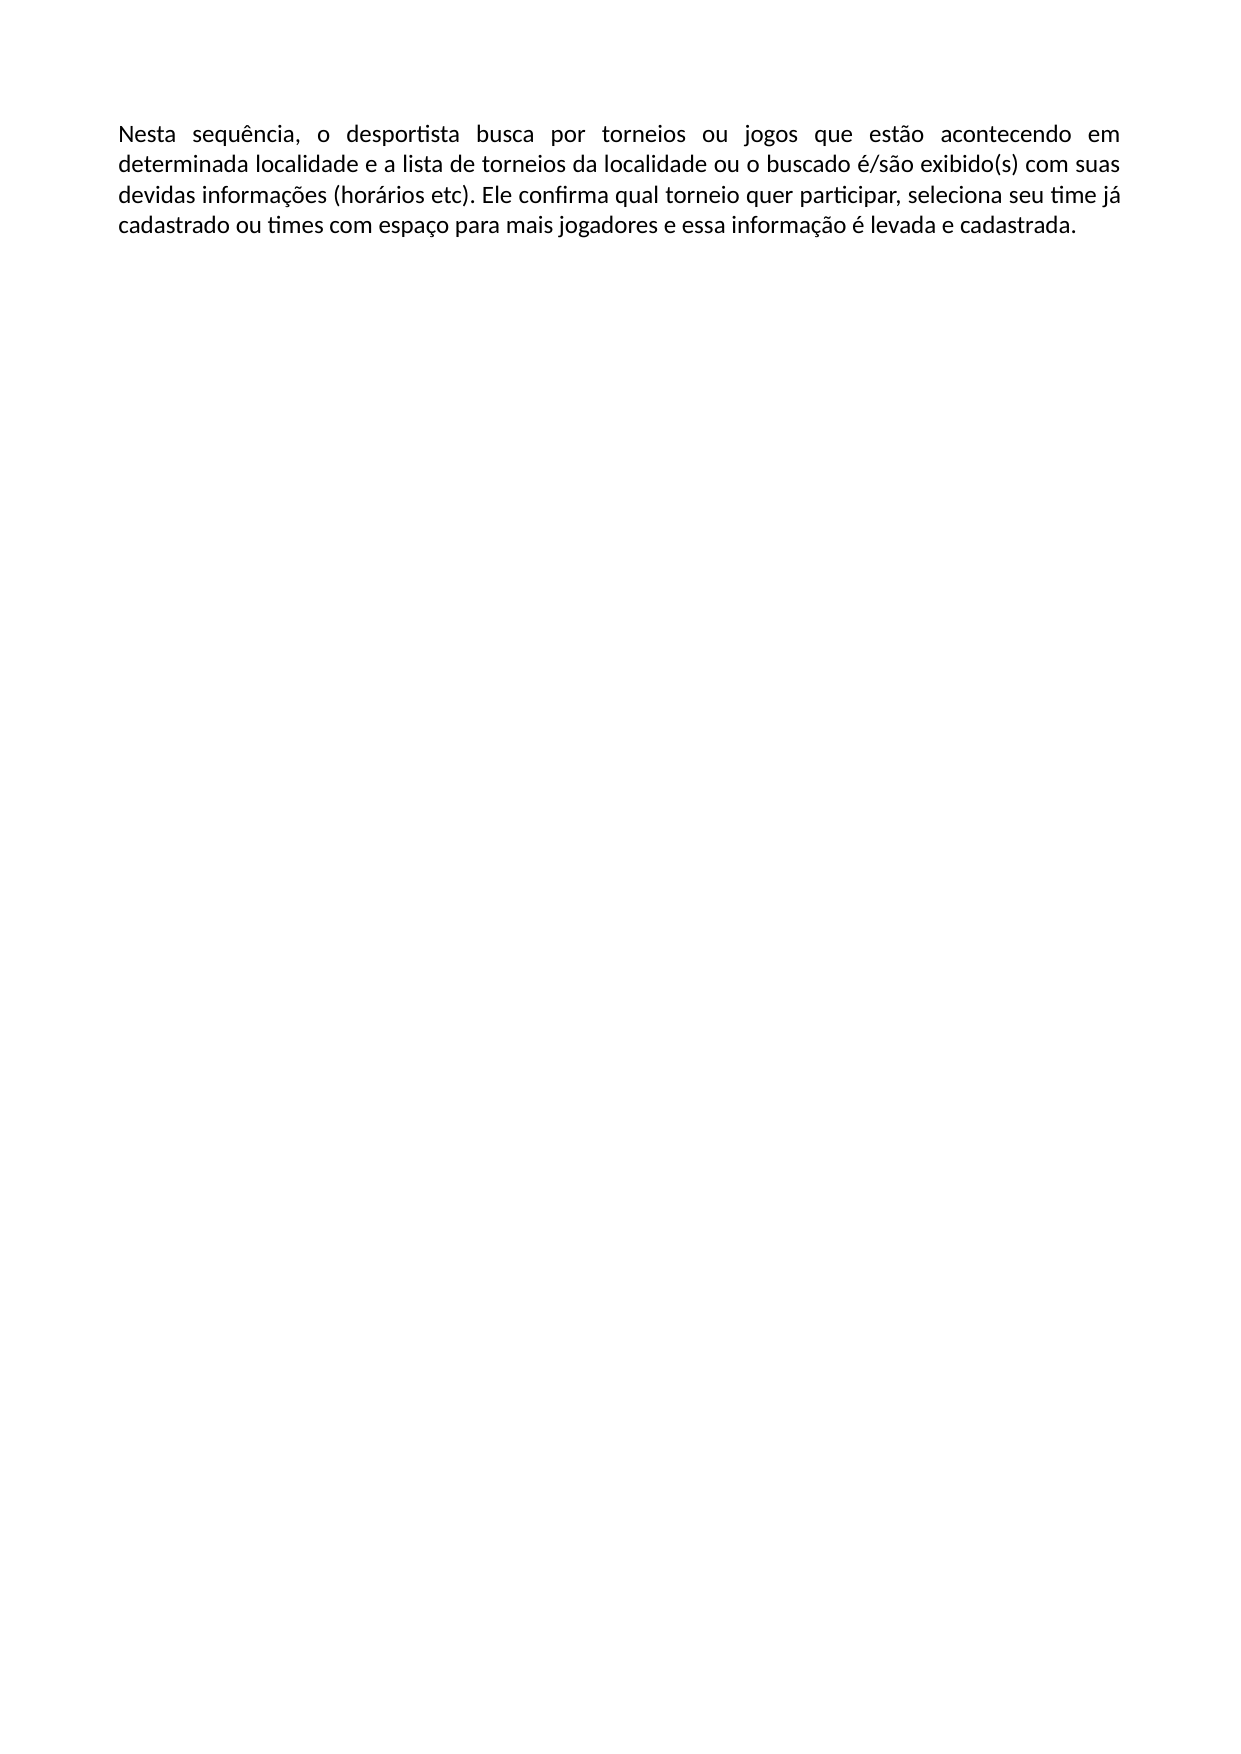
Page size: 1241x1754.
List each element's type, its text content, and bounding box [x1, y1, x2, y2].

text Nesta sequência, o desportista busca por torneios ou jogos que estão acontecendo em determinada localidade e a lista de torneios da localidade ou o buscado é/são exibido(s) com suas devidas informações (horários etc). Ele confirma qual torneio quer participar, seleciona seu time já cadastrado ou times com espaço para mais jogadores e essa informação é levada e cadastrada. [118, 118, 1122, 240]
